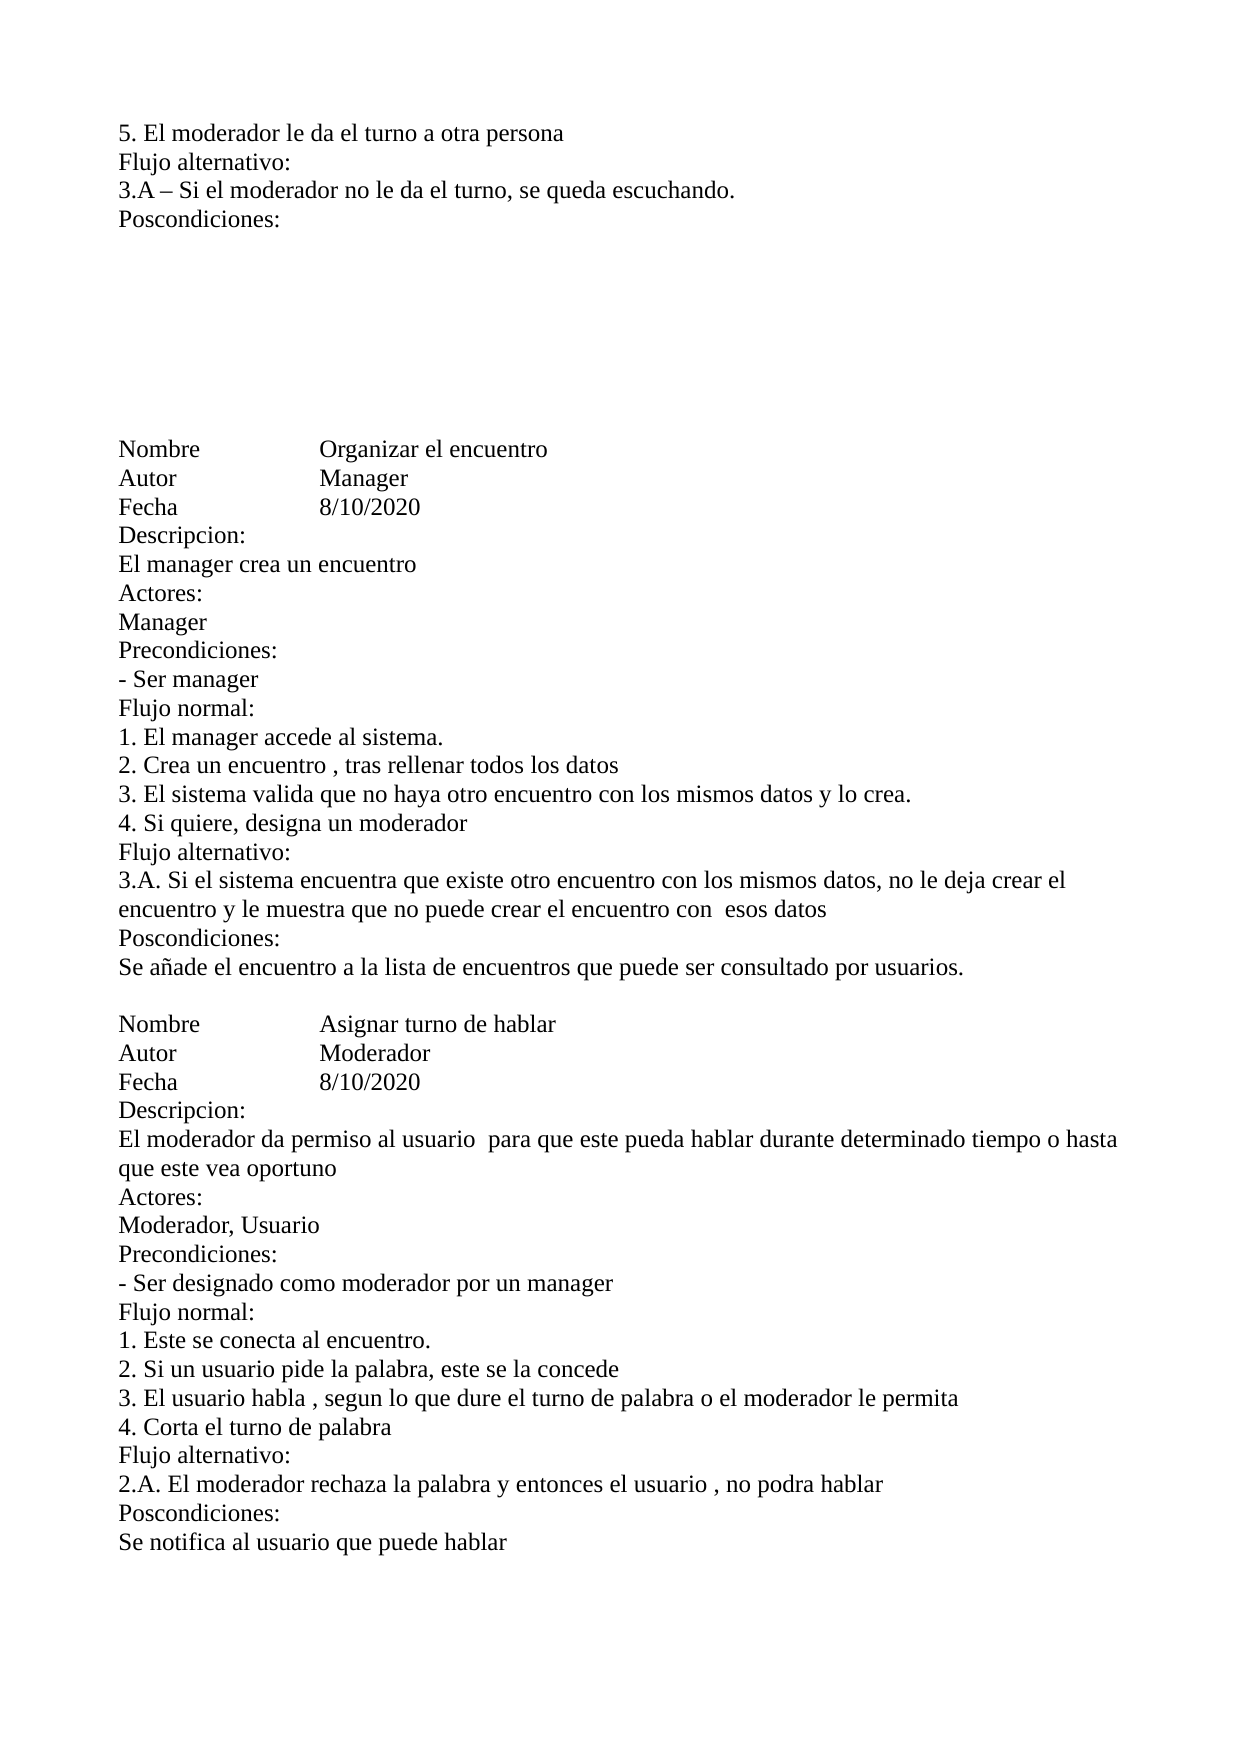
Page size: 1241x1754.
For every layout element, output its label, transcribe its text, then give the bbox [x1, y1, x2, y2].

table_cell 8/10/2020 [319, 1067, 1122, 1096]
table_cell 5. El moderador le da el turno a otra persona [118, 118, 1122, 147]
table_cell Moderador [319, 1038, 1122, 1067]
table_cell Poscondiciones: Se añade el encuentro a la lista de encuentros que puede ser consultado por usuarios. [118, 923, 1122, 981]
table_cell Flujo normal: 1. Este se conecta al encuentro. 2. Si un usuario pide la palabra, este se la concede 3. El usuario habla , segun lo que dure el turno de palabra o el moderador le permita 4. Corta el turno de palabra [118, 1297, 1122, 1441]
table_cell Fecha [118, 492, 319, 521]
table_header Nombre [118, 1009, 319, 1038]
table_cell Autor [118, 463, 319, 492]
table_cell Descripcion: El manager crea un encuentro [118, 521, 1122, 578]
table_header Organizar el encuentro [319, 434, 1122, 463]
table_cell Actores: Manager [118, 578, 1122, 636]
table_cell Flujo alternativo: 2.A. El moderador rechaza la palabra y entonces el usuario , no podra hablar [118, 1441, 1122, 1498]
table_cell Manager [319, 463, 1122, 492]
table_cell Actores: Moderador, Usuario [118, 1182, 1122, 1239]
table_cell Poscondiciones: Se notifica al usuario que puede hablar [118, 1498, 1122, 1556]
table_cell Autor [118, 1038, 319, 1067]
table_cell Flujo alternativo: 3.A – Si el moderador no le da el turno, se queda escuchando. [118, 147, 1122, 204]
table_header Nombre [118, 434, 319, 463]
table_cell Poscondiciones: [118, 204, 1122, 262]
table_cell Precondiciones: - Ser manager [118, 636, 1122, 693]
table_cell Precondiciones: - Ser designado como moderador por un manager [118, 1239, 1122, 1297]
table_cell Descripcion: El moderador da permiso al usuario para que este pueda hablar durante determinado tiempo o hasta que este vea oportuno [118, 1096, 1122, 1182]
table_cell 8/10/2020 [319, 492, 1122, 521]
table_cell Fecha [118, 1067, 319, 1096]
table_cell Flujo alternativo: 3.A. Si el sistema encuentra que existe otro encuentro con los mismos datos, no le deja crear el encuentro y le muestra que no puede crear el encuentro con esos datos [118, 837, 1122, 923]
table_header Asignar turno de hablar [319, 1009, 1122, 1038]
table_cell Flujo normal: 1. El manager accede al sistema. 2. Crea un encuentro , tras rellenar todos los datos 3. El sistema valida que no haya otro encuentro con los mismos datos y lo crea. 4. Si quiere, designa un moderador [118, 693, 1122, 837]
